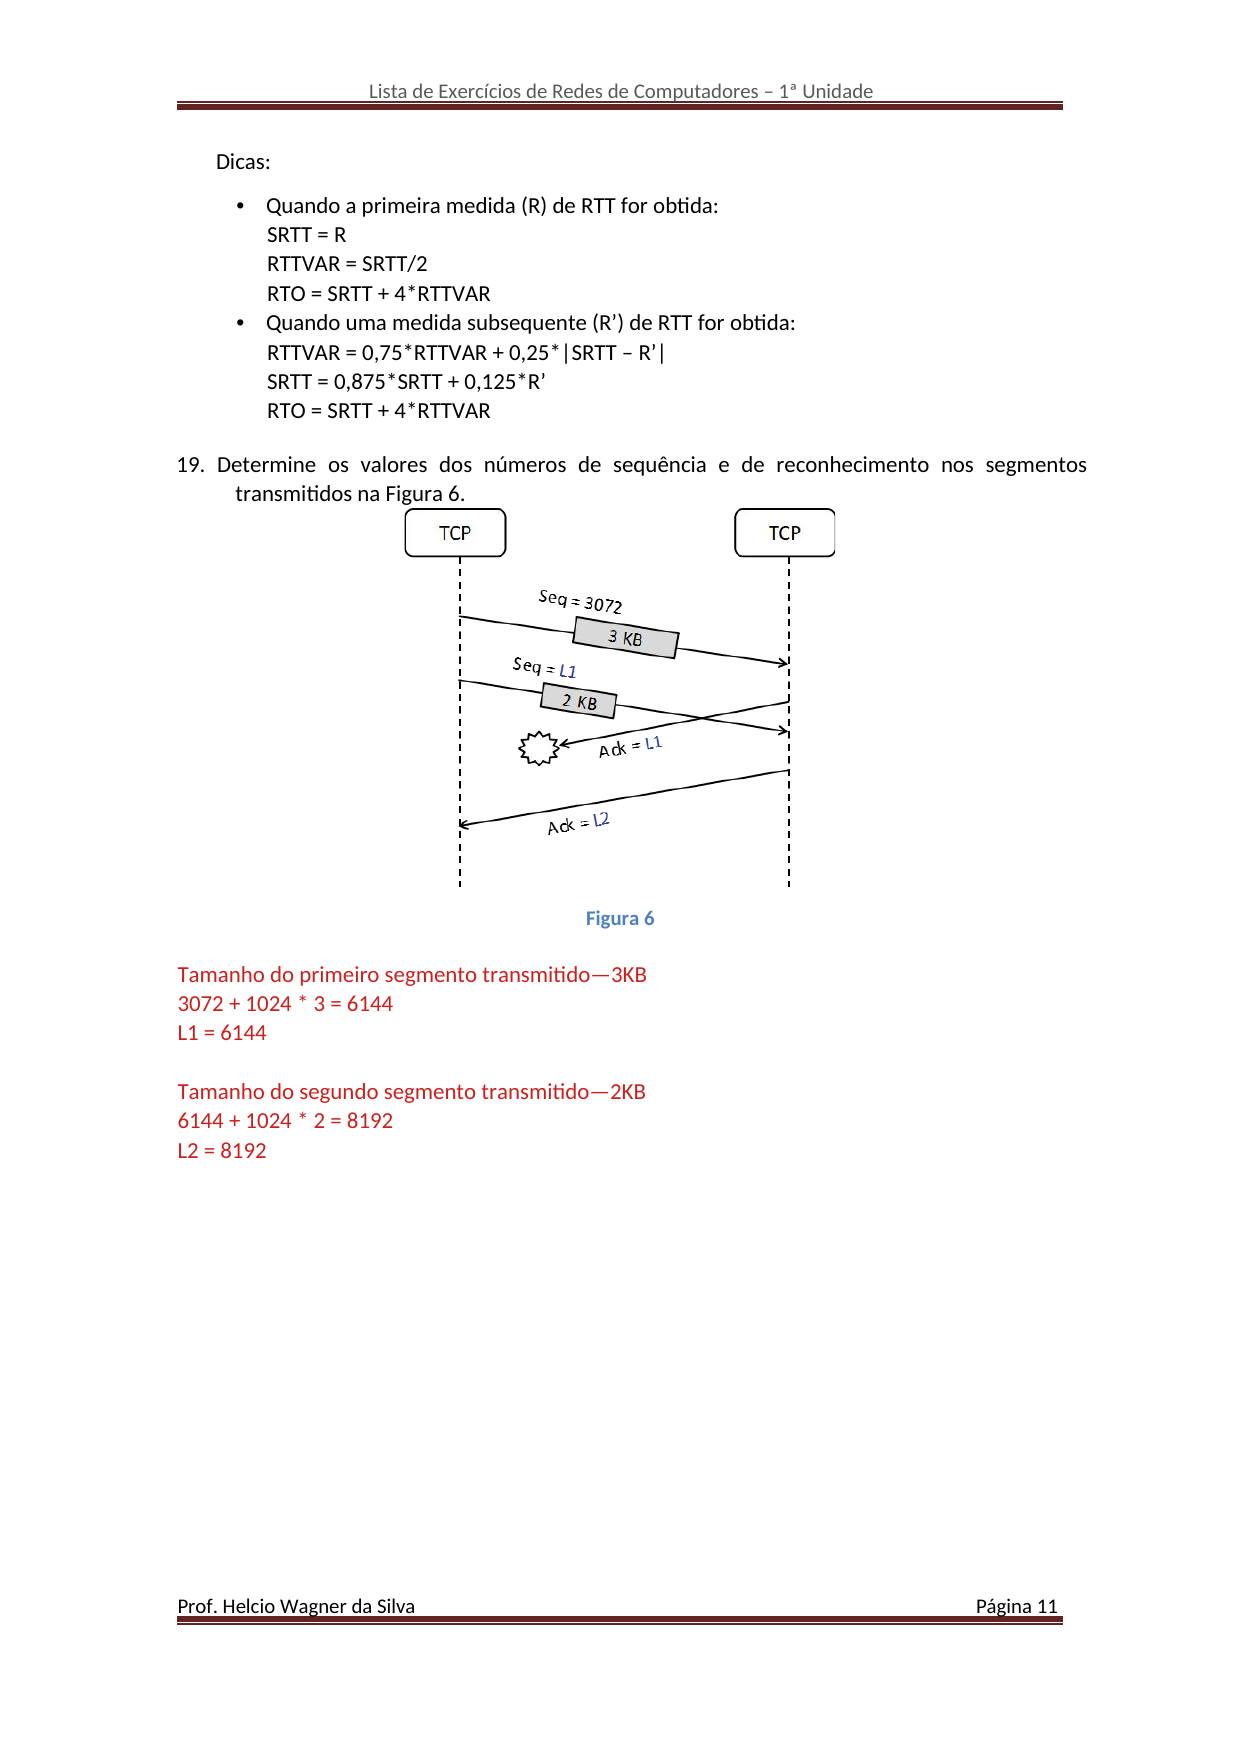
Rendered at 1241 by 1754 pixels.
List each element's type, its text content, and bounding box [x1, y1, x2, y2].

text 19. Determine os valores dos números de sequência e de reconhecimento nos segmentos transmitidos na Figura 6. [176, 450, 1088, 507]
text RTTVAR = 0,75*RTTVAR + 0,25*|SRTT – R’| [267, 338, 1088, 366]
list Quando uma medida subsequente (R’) de RTT for obtida: [236, 308, 1088, 336]
picture [404, 508, 836, 887]
text RTO = SRTT + 4*RTTVAR [267, 396, 1088, 424]
text Dicas: [216, 147, 1088, 176]
text Tamanho do primeiro segmento transmitido—3KB [177, 960, 1063, 988]
subtitle Figura 6 [177, 906, 1063, 931]
text L1 = 6144 [177, 1018, 1063, 1047]
list Quando a primeira medida (R) de RTT for obtida: [236, 191, 1088, 219]
text 3072 + 1024 * 3 = 6144 [177, 989, 1063, 1017]
text L2 = 8192 [177, 1136, 1063, 1164]
text RTTVAR = SRTT/2 [267, 249, 1088, 277]
text SRTT = 0,875*SRTT + 0,125*R’ [267, 367, 1088, 395]
text SRTT = R [267, 220, 1088, 248]
text 6144 + 1024 * 2 = 8192 [177, 1107, 1063, 1135]
text Tamanho do segundo segmento transmitido—2KB [177, 1077, 1063, 1105]
text RTO = SRTT + 4*RTTVAR [267, 279, 1088, 307]
